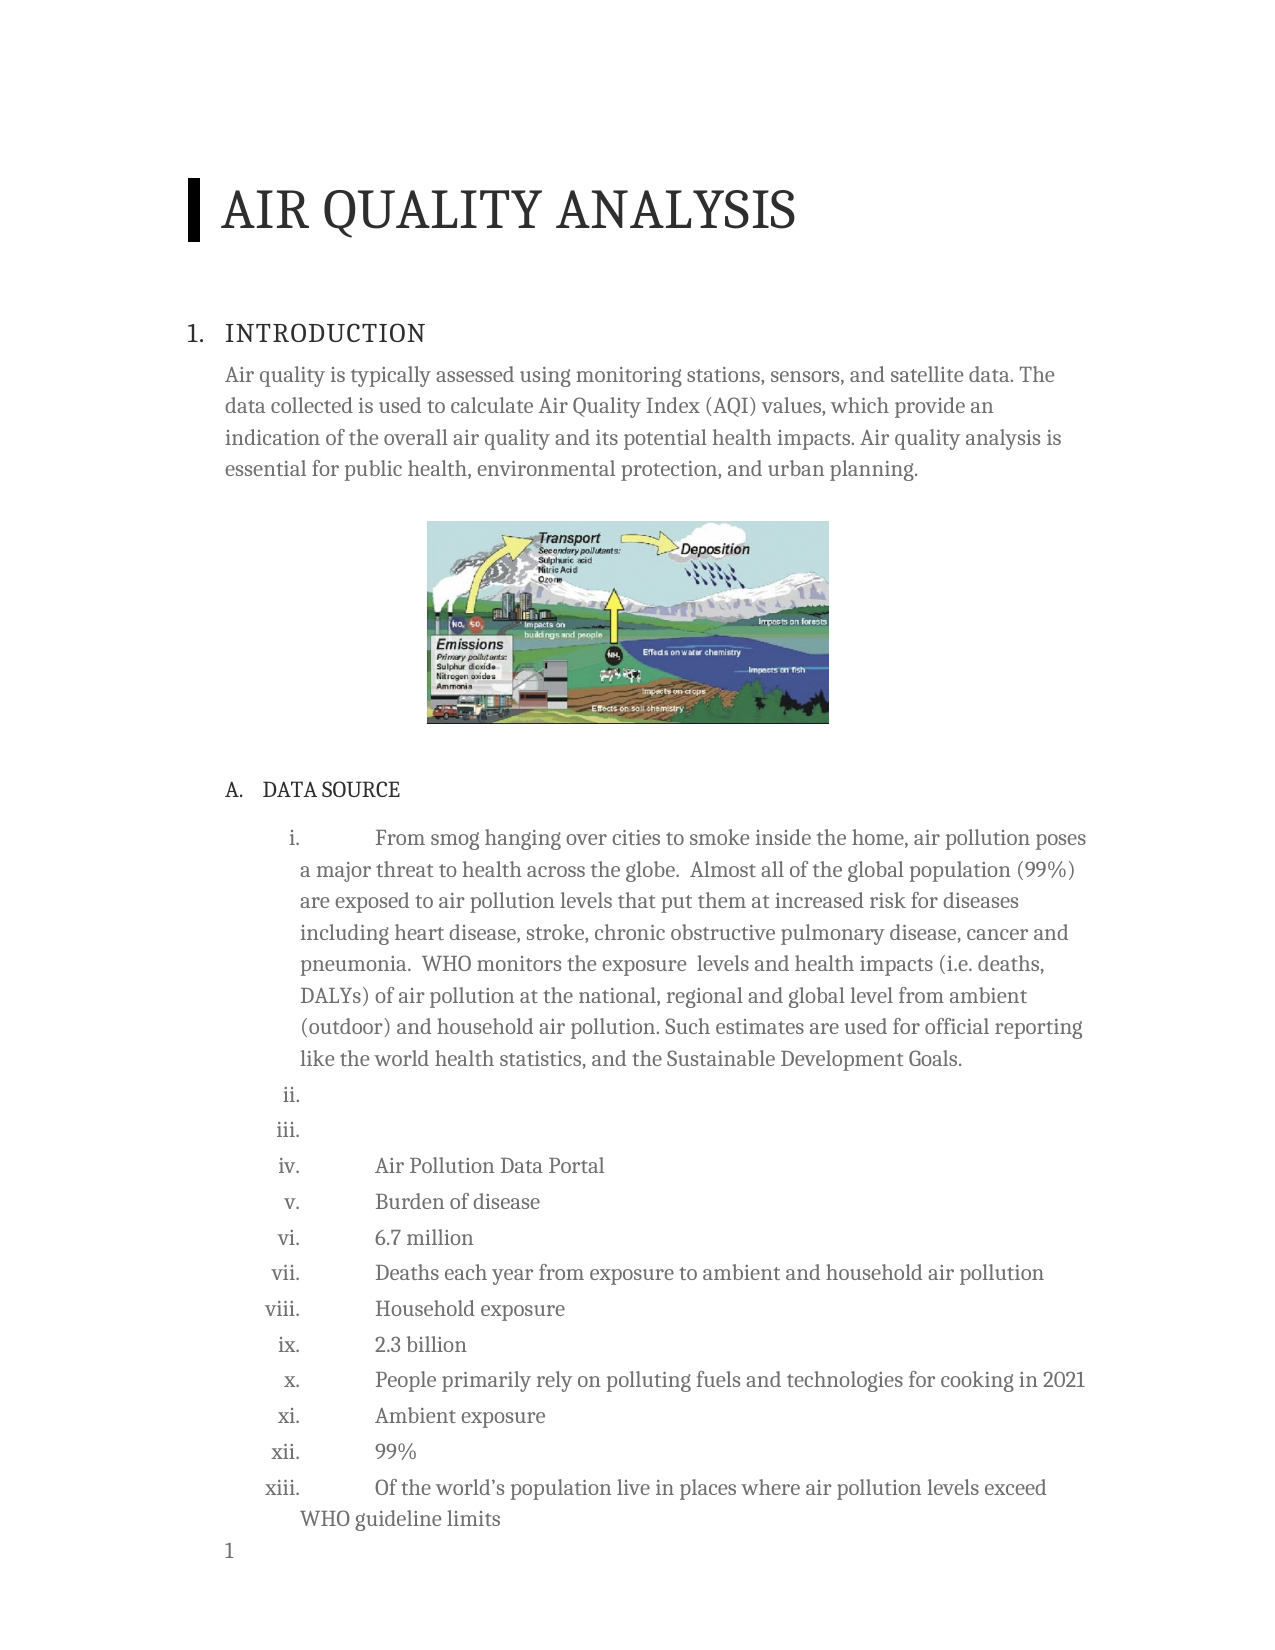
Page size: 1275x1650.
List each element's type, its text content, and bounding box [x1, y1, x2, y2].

subtitle Introduction [187, 318, 1087, 349]
subtitle Household exposure [300, 1296, 1087, 1322]
subtitle People primarily rely on polluting fuels and technologies for cooking in 2021 [300, 1367, 1087, 1394]
subtitle DATA SOURCE [225, 777, 1087, 803]
subtitle Deaths each year from exposure to ambient and household air pollution [300, 1260, 1087, 1286]
title Air quality analysis [200, 178, 1087, 242]
subtitle Of the world’s population live in places where air pollution levels exceed WHO guideline limits [300, 1474, 1087, 1532]
subtitle Air Pollution Data Portal [300, 1153, 1087, 1179]
text Air quality is typically assessed using monitoring stations, sensors, and satellite data. The data collected is used to calculate Air Quality Index (AQI) values, which provide an indication of the overall air quality and its potential health impacts. Air quality analysis is essential for public health, environmental protection, and urban planning. [225, 361, 1087, 482]
subtitle Burden of disease [300, 1189, 1087, 1215]
subtitle 6.7 million [300, 1224, 1087, 1251]
subtitle 99% [300, 1439, 1087, 1465]
subtitle From smog hanging over cities to smoke inside the home, air pollution poses a major threat to health across the globe. Almost all of the global population (99%) are exposed to air pollution levels that put them at increased risk for diseases including heart disease, stroke, chronic obstructive pulmonary disease, cancer and pneumonia. WHO monitors the exposure levels and health impacts (i.e. deaths, DALYs) of air pollution at the national, regional and global level from ambient (outdoor) and household air pollution. Such estimates are used for official reporting like the world health statistics, and the Sustainable Development Goals. [300, 825, 1087, 1072]
subtitle Ambient exposure [300, 1403, 1087, 1429]
subtitle 2.3 billion [300, 1332, 1087, 1358]
